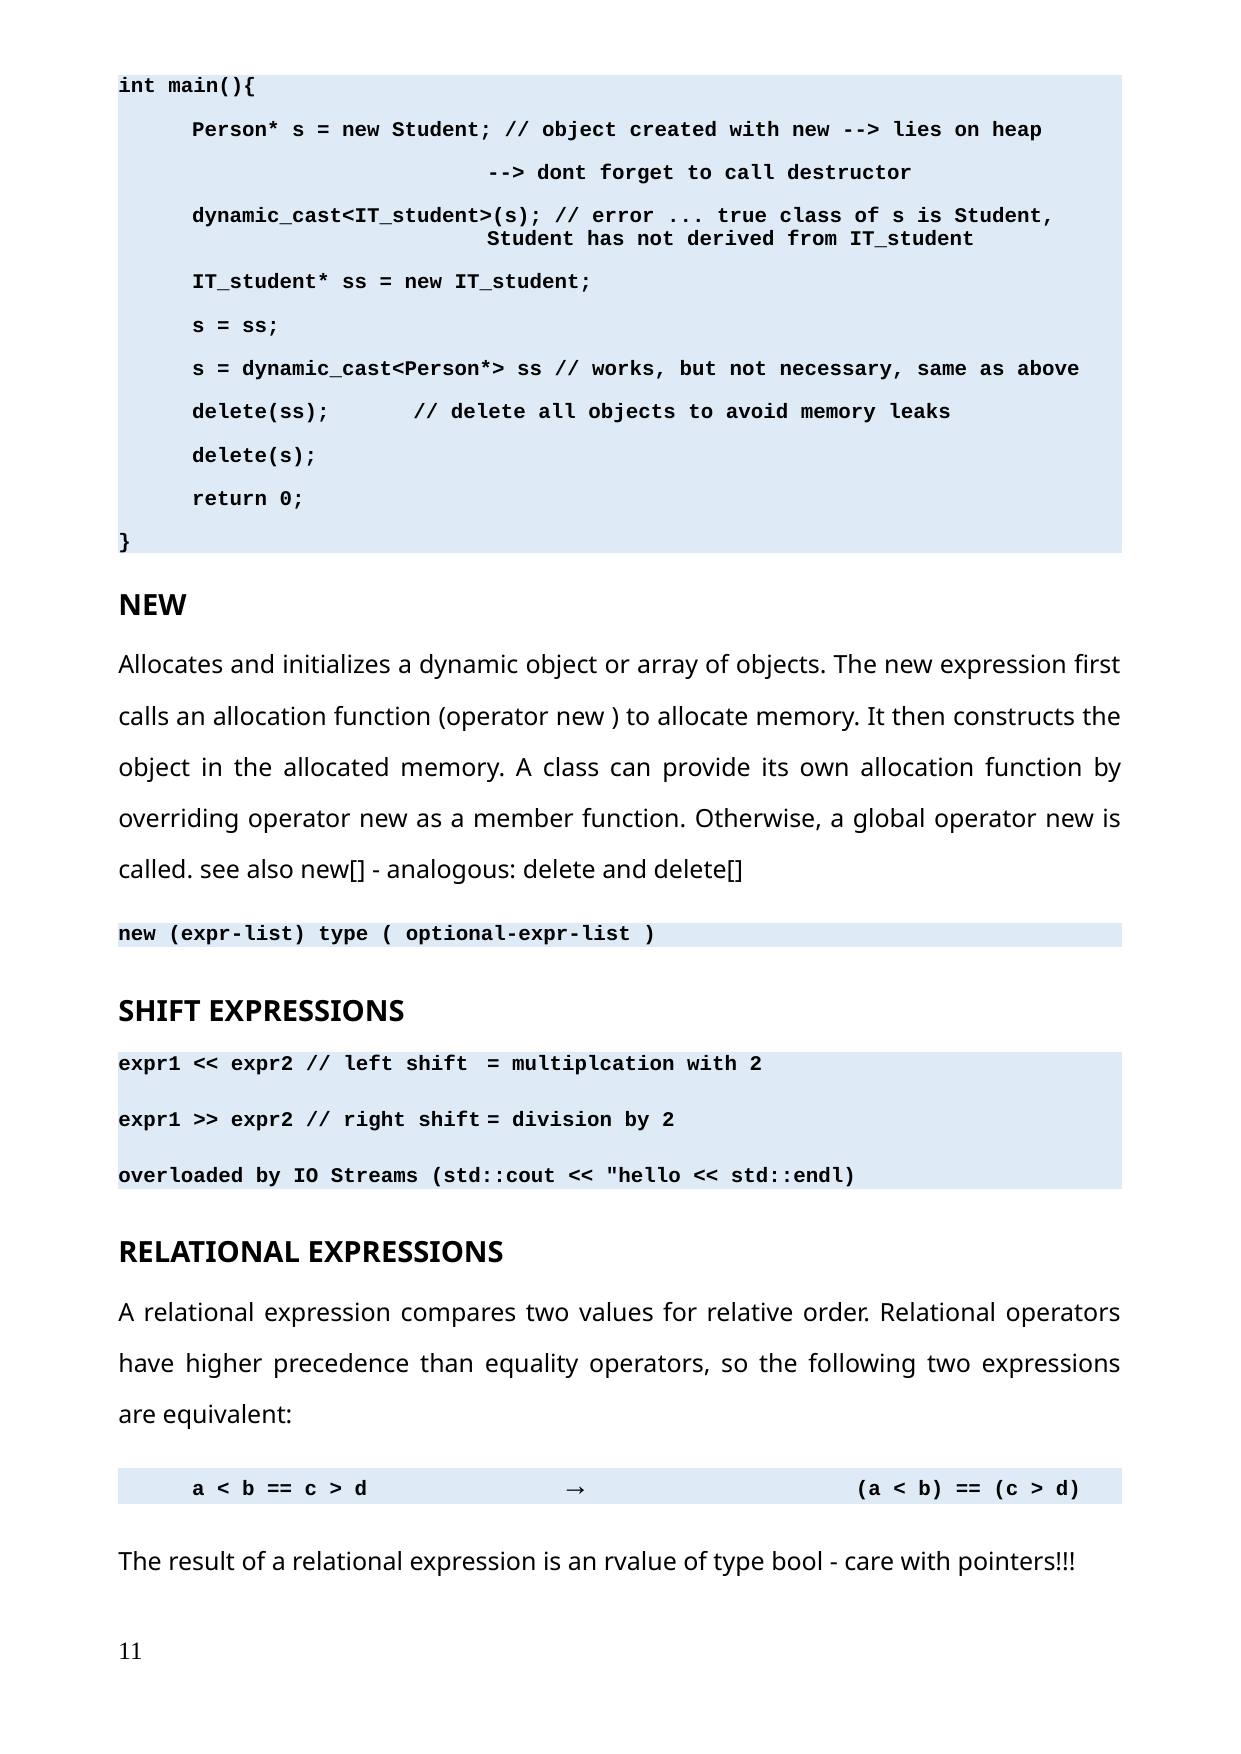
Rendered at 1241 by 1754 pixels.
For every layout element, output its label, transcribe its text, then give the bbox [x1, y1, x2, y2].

text a < b == c > d → (a < b) == (c > d) [118, 1468, 1122, 1504]
text } [118, 531, 1122, 553]
text int main(){ [118, 75, 1122, 97]
subtitle SHIFT EXPRESSIONS [118, 990, 1122, 1029]
text overloaded by IO Streams (std::cout << "hello << std::endl) [118, 1165, 1122, 1189]
text dynamic_cast<IT_student>(s); // error ... true class of s is Student, Student has not derived from IT_student [118, 205, 1122, 250]
text --> dont forget to call destructor [118, 162, 1122, 184]
text return 0; [118, 487, 1122, 510]
text The result of a relational expression is an rvalue of type bool - care with pointers!!! [118, 1543, 1122, 1577]
text A relational expression compares two values for relative order. Relational operators have higher precedence than equality operators, so the following two expressions are equivalent: [118, 1294, 1122, 1430]
text expr1 >> expr2 // right shift = division by 2 [118, 1109, 1122, 1132]
text delete(s); [118, 444, 1122, 467]
subtitle NEW [118, 584, 1122, 624]
text Person* s = new Student; // object created with new --> lies on heap [118, 118, 1122, 141]
text s = dynamic_cast<Person*> ss // works, but not necessary, same as above [118, 357, 1122, 380]
text delete(ss); // delete all objects to avoid memory leaks [118, 401, 1122, 423]
text expr1 << expr2 // left shift = multiplcation with 2 [118, 1052, 1122, 1076]
list new (expr-list) type ( optional-expr-list ) [118, 923, 1122, 947]
text IT_student* ss = new IT_student; [118, 271, 1122, 293]
text Allocates and initializes a dynamic object or array of objects. The new expression first calls an allocation function (operator new ) to allocate memory. It then constructs the object in the allocated memory. A class can provide its own allocation function by overriding operator new as a member function. Otherwise, a global operator new is called. see also new[] - analogous: delete and delete[] [118, 647, 1122, 885]
subtitle RELATIONAL EXPRESSIONS [118, 1232, 1122, 1271]
text s = ss; [118, 314, 1122, 337]
